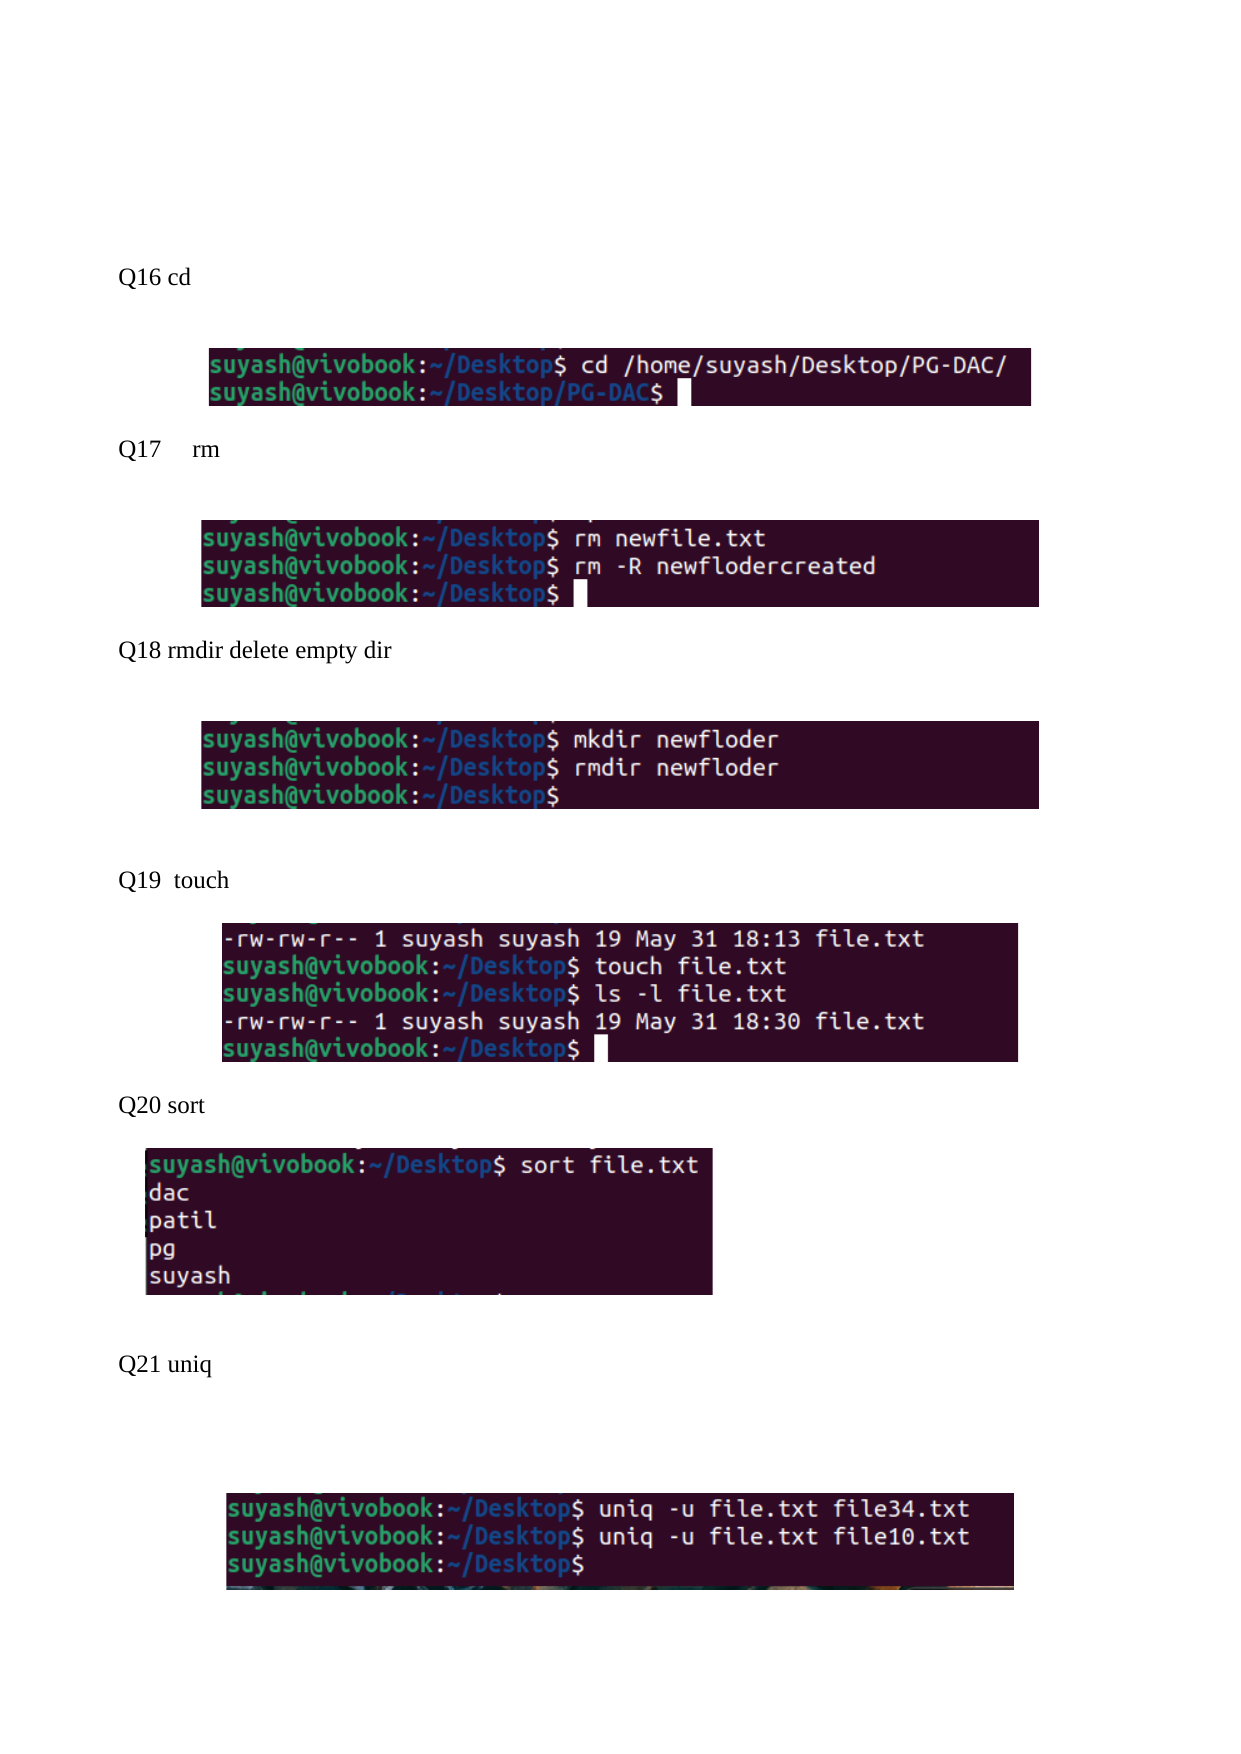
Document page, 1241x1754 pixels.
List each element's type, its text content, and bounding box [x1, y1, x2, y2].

picture [208, 348, 1032, 406]
picture [222, 923, 1019, 1062]
text Q17 rm [118, 434, 1122, 463]
picture [226, 1493, 1014, 1590]
picture [201, 520, 1039, 607]
text Q19 touch [118, 866, 1122, 894]
picture [201, 721, 1039, 809]
text Q16 cd [118, 262, 1122, 291]
picture [145, 1148, 713, 1295]
text Q21 uniq [118, 1349, 1122, 1378]
text Q20 sort [118, 1091, 1122, 1119]
text Q18 rmdir delete empty dir [118, 636, 1122, 664]
